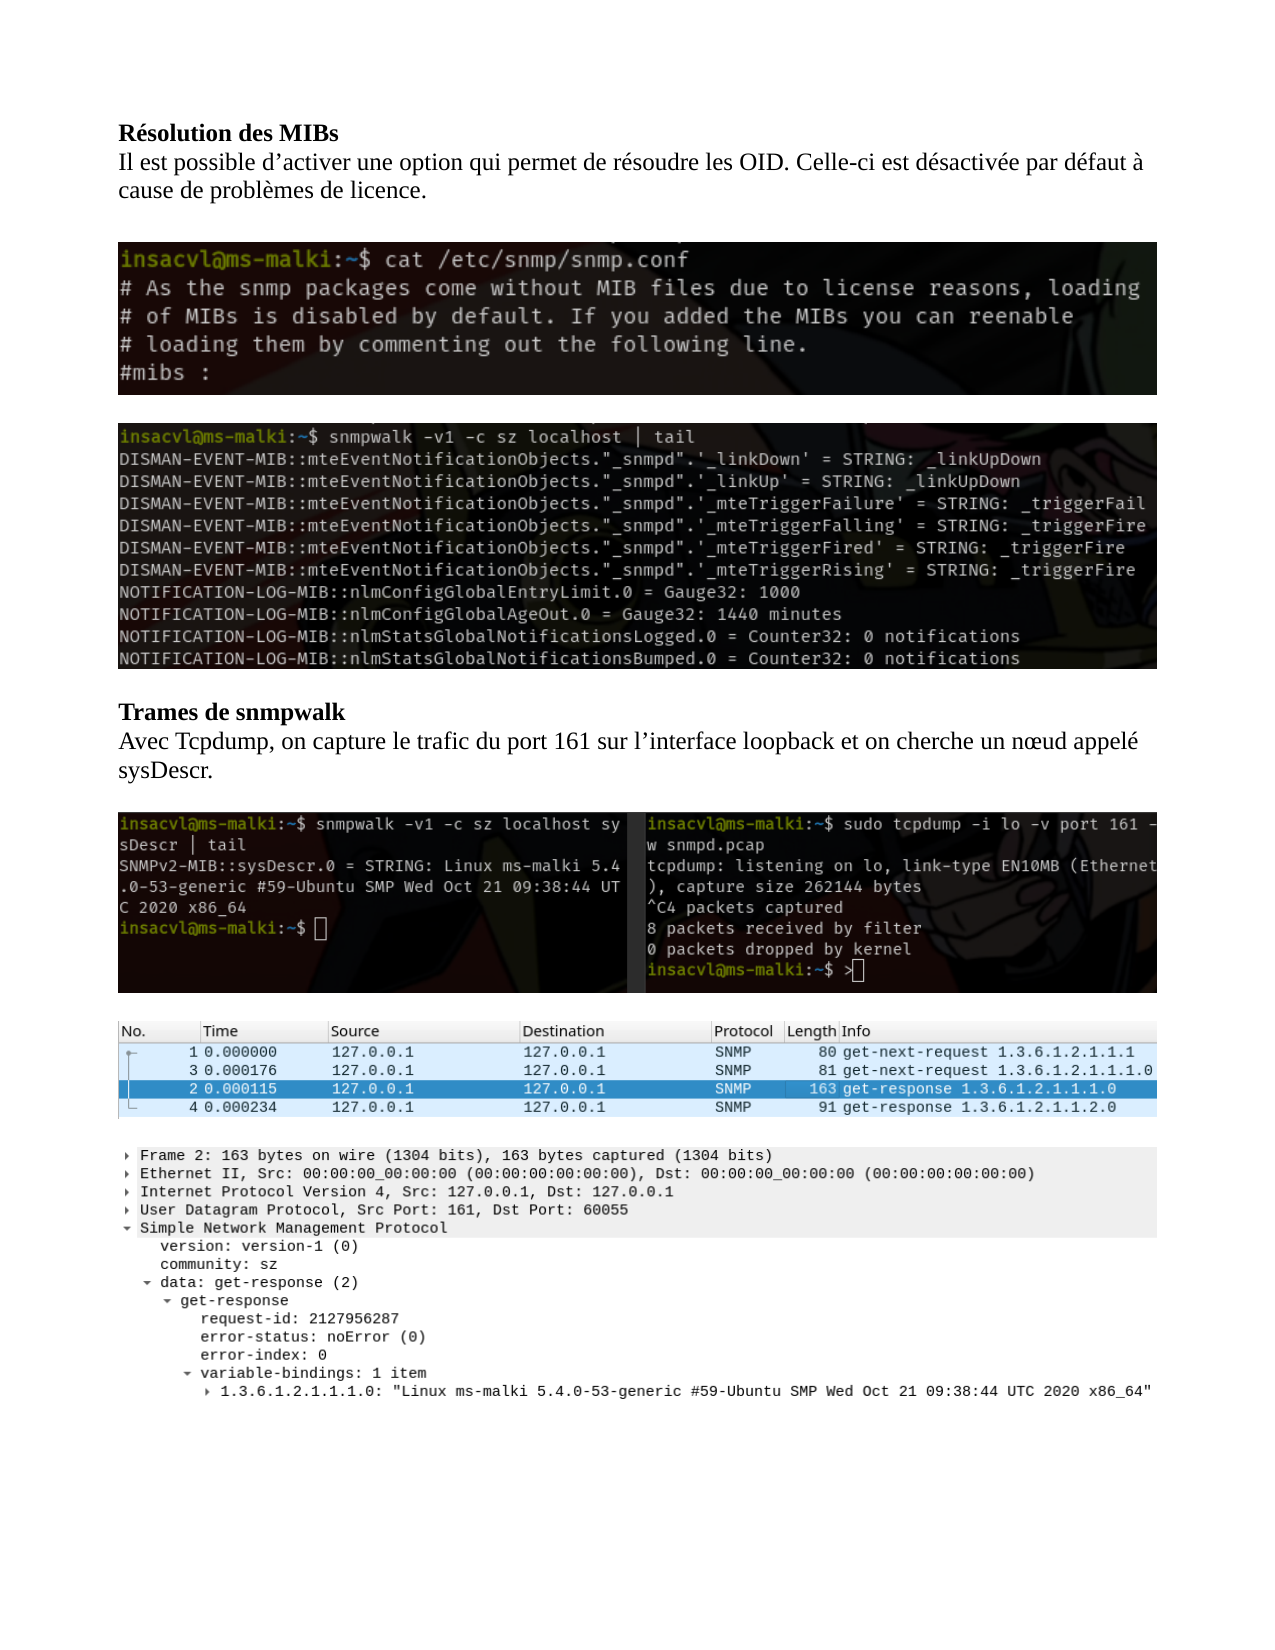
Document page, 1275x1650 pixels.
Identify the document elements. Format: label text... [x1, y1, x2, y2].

picture [118, 242, 1157, 395]
picture [118, 812, 1157, 993]
picture [118, 1021, 1157, 1119]
picture [118, 423, 1157, 669]
text Résolution des MIBs [118, 118, 1157, 147]
text Avec Tcpdump, on capture le trafic du port 161 sur l’interface loopback et on cherche un nœud appelé sysDescr. [118, 726, 1157, 784]
text Il est possible d’activer une option qui permet de résoudre les OID. Celle-ci est désactivée par défaut à cause de problèmes de licence. [118, 147, 1157, 204]
text Trames de snmpwalk [118, 697, 1157, 726]
picture [118, 1147, 1157, 1401]
